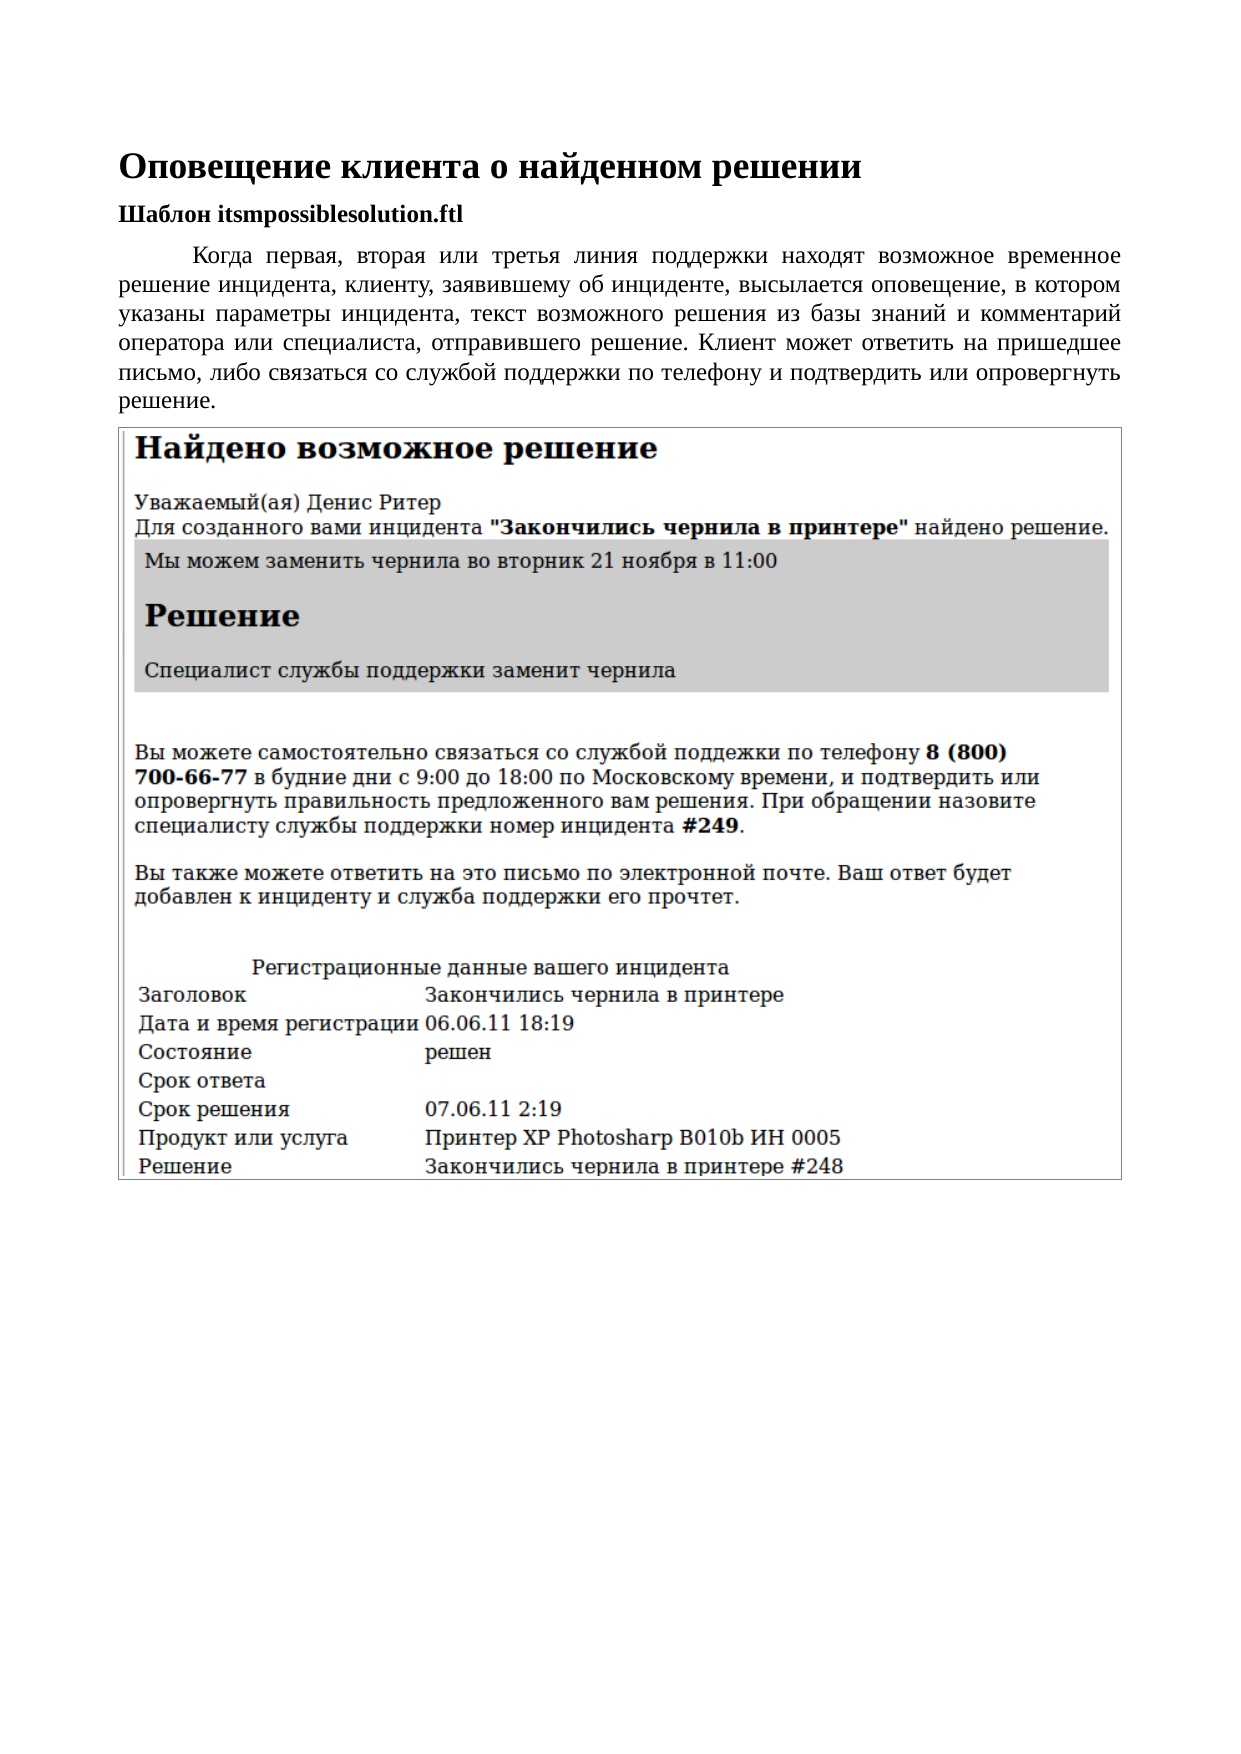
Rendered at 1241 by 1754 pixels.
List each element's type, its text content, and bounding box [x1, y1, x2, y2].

subtitle Оповещение клиента о найденном решении [118, 143, 1122, 186]
picture [122, 431, 1119, 1176]
text Шаблон itsmpossiblesolution.ftl [118, 198, 1122, 228]
text Когда первая, вторая или третья линия поддержки находят возможное временное решение инцидента, клиенту, заявившему об инциденте, высылается оповещение, в котором указаны параметры инцидента, текст возможного решения из базы знаний и комментарий оператора или специалиста, отправившего решение. Клиент может ответить на пришедшее письмо, либо связаться со службой поддержки по телефону и подтвердить или опровергнуть решение. [118, 240, 1122, 414]
